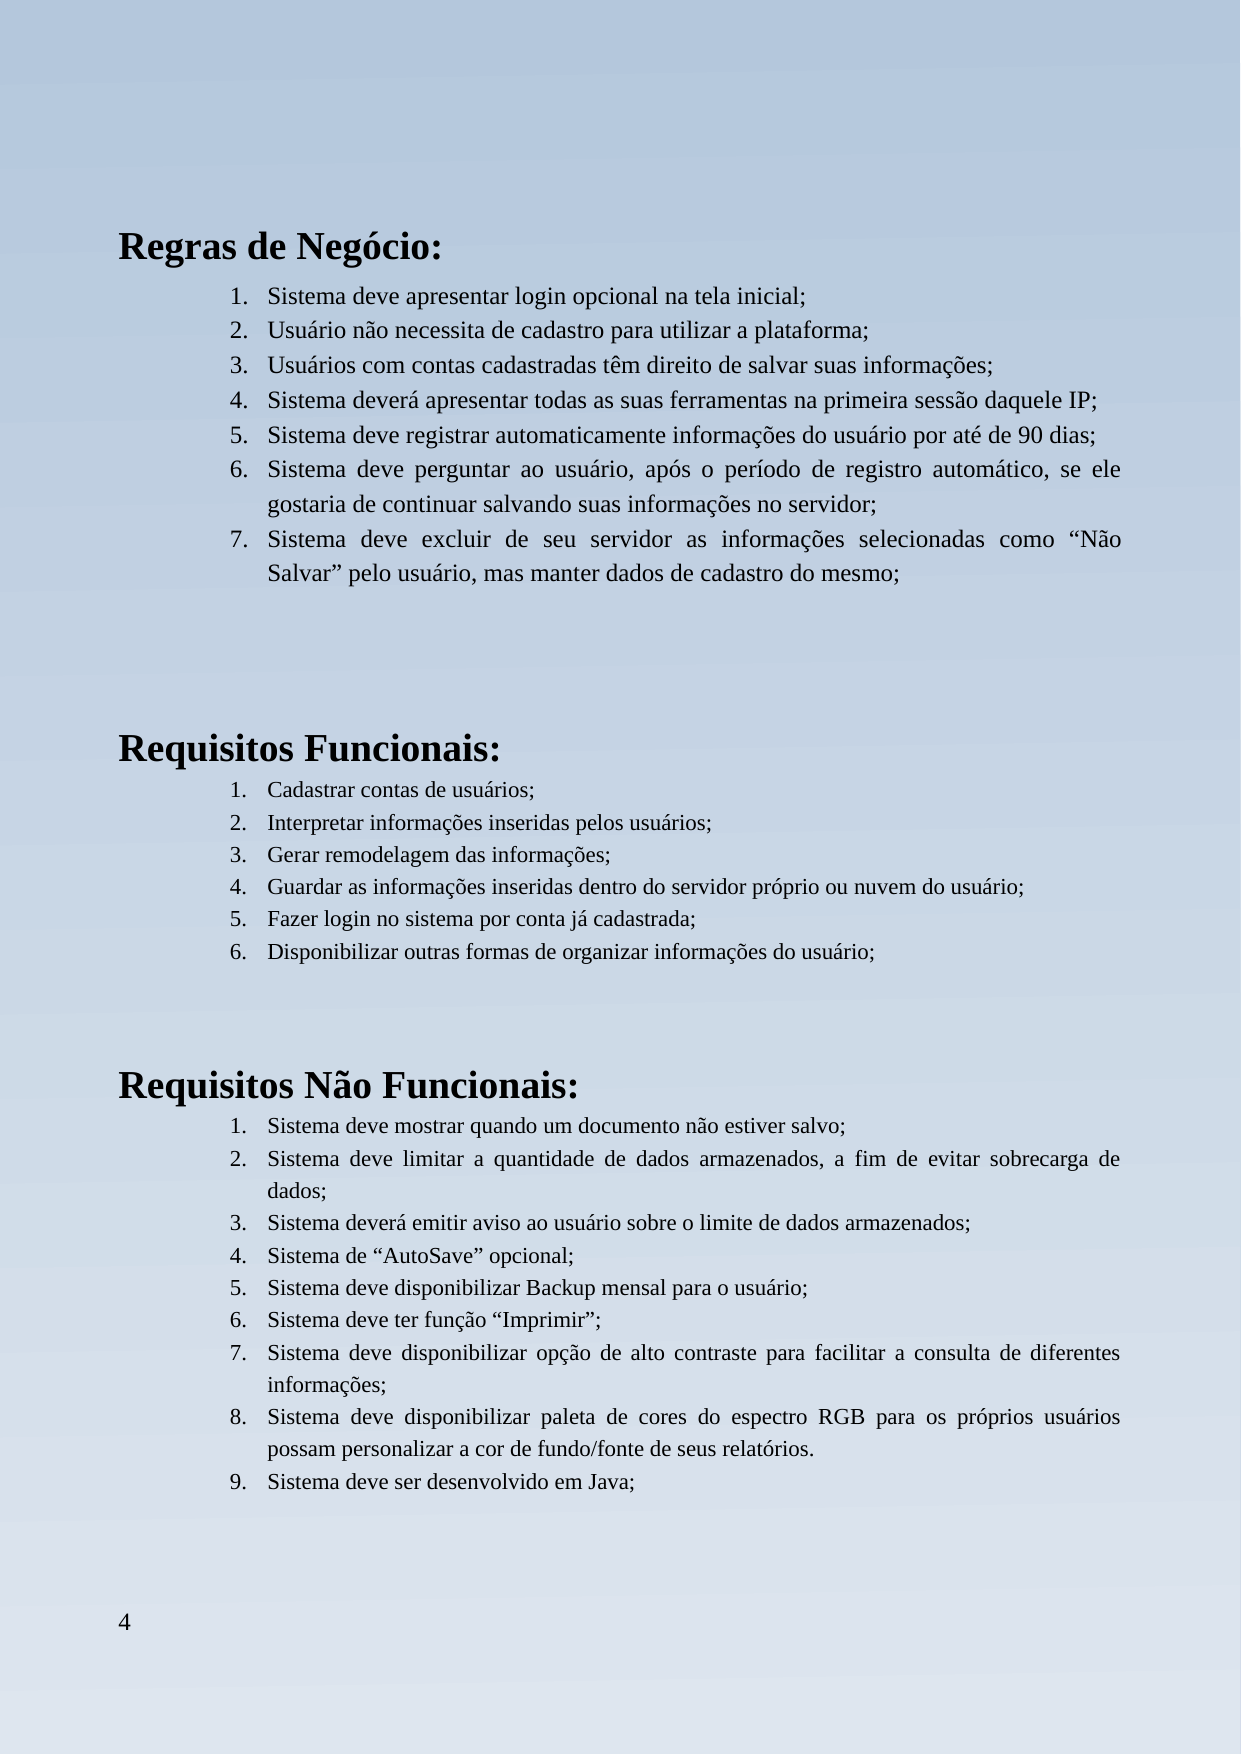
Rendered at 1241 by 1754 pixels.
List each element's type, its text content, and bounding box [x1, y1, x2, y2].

list Sistema deve perguntar ao usuário, após o período de registro automático, se ele gostaria de continuar salvando suas informações no servidor; [229, 454, 1122, 518]
list Usuário não necessita de cadastro para utilizar a plataforma; [229, 316, 1122, 344]
list Sistema deve mostrar quando um documento não estiver salvo; [229, 1113, 1122, 1139]
list Cadastrar contas de usuários; [229, 776, 1122, 803]
list Gerar remodelagem das informações; [229, 841, 1122, 867]
list Fazer login no sistema por conta já cadastrada; [229, 906, 1122, 932]
list Sistema deve apresentar login opcional na tela inicial; [229, 281, 1122, 310]
list Sistema deve excluir de seu servidor as informações selecionadas como “Não Salvar” pelo usuário, mas manter dados de cadastro do mesmo; [229, 524, 1122, 587]
list Usuários com contas cadastradas têm direito de salvar suas informações; [229, 350, 1122, 379]
list Sistema de “AutoSave” opcional; [229, 1242, 1122, 1268]
text Regras de Negócio: [118, 223, 1122, 268]
list Sistema deve disponibilizar opção de alto contraste para facilitar a consulta de diferentes informações; [229, 1339, 1122, 1397]
list Sistema deve limitar a quantidade de dados armazenados, a fim de evitar sobrecarga de dados; [229, 1145, 1122, 1203]
list Sistema deve ser desenvolvido em Java; [229, 1468, 1122, 1494]
text Requisitos Funcionais: [118, 725, 1122, 770]
list Sistema deverá emitir aviso ao usuário sobre o limite de dados armazenados; [229, 1209, 1122, 1236]
list Disponibilizar outras formas de organizar informações do usuário; [229, 938, 1122, 964]
list Interpretar informações inseridas pelos usuários; [229, 809, 1122, 835]
list Sistema deve ter função “Imprimir”; [229, 1306, 1122, 1333]
text Requisitos Não Funcionais: [118, 1061, 1122, 1107]
list Sistema deve disponibilizar Backup mensal para o usuário; [229, 1274, 1122, 1300]
list Sistema deve registrar automaticamente informações do usuário por até de 90 dias; [229, 420, 1122, 448]
list Sistema deverá apresentar todas as suas ferramentas na primeira sessão daquele IP; [229, 385, 1122, 414]
list Sistema deve disponibilizar paleta de cores do espectro RGB para os próprios usuários possam personalizar a cor de fundo/fonte de seus relatórios. [229, 1403, 1122, 1462]
list Guardar as informações inseridas dentro do servidor próprio ou nuvem do usuário; [229, 873, 1122, 899]
